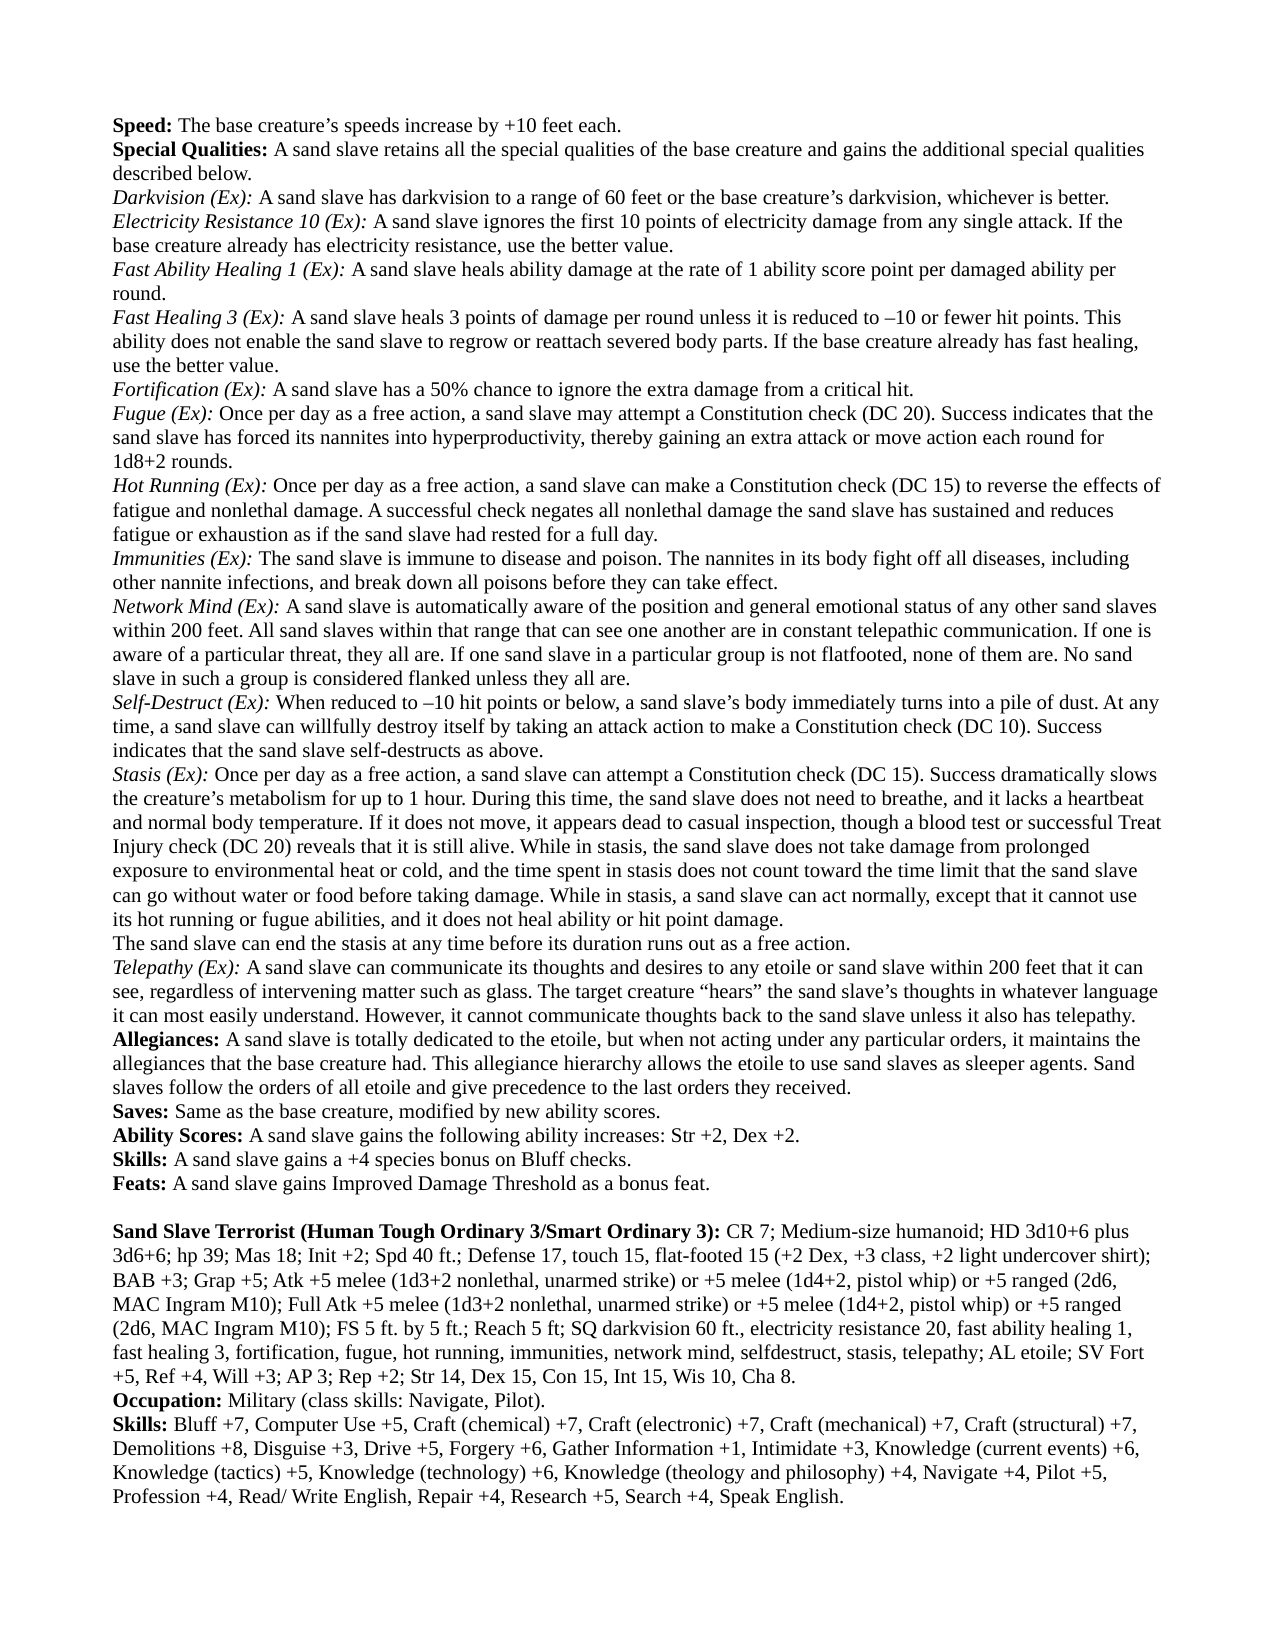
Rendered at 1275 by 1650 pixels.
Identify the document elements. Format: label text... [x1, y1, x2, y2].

text Darkvision (Ex): A sand slave has darkvision to a range of 60 feet or the base creature’s darkvision, whichever is better. [112, 185, 1162, 209]
text Self-Destruct (Ex): When reduced to –10 hit points or below, a sand slave’s body immediately turns into a pile of dust. At any time, a sand slave can willfully destroy itself by taking an attack action to make a Constitution check (DC 10). Success indicates that the sand slave self-destructs as above. [112, 690, 1162, 762]
text Network Mind (Ex): A sand slave is automatically aware of the position and general emotional status of any other sand slaves within 200 feet. All sand slaves within that range that can see one another are in constant telepathic communication. If one is aware of a particular threat, they all are. If one sand slave in a particular group is not flatfooted, none of them are. No sand slave in such a group is considered flanked unless they all are. [112, 594, 1162, 690]
text Occupation: Military (class skills: Navigate, Pilot). [112, 1388, 1162, 1412]
text Telepathy (Ex): A sand slave can communicate its thoughts and desires to any etoile or sand slave within 200 feet that it can see, regardless of intervening matter such as glass. The target creature “hears” the sand slave’s thoughts in whatever language it can most easily understand. However, it cannot communicate thoughts back to the sand slave unless it also has telepathy. [112, 955, 1162, 1027]
text Feats: A sand slave gains Improved Damage Threshold as a bonus feat. [112, 1171, 1162, 1195]
text The sand slave can end the stasis at any time before its duration runs out as a free action. [112, 931, 1162, 955]
text Electricity Resistance 10 (Ex): A sand slave ignores the first 10 points of electricity damage from any single attack. If the base creature already has electricity resistance, use the better value. [112, 209, 1162, 257]
text Hot Running (Ex): Once per day as a free action, a sand slave can make a Constitution check (DC 15) to reverse the effects of fatigue and nonlethal damage. A successful check negates all nonlethal damage the sand slave has sustained and reduces fatigue or exhaustion as if the sand slave had rested for a full day. [112, 473, 1162, 546]
text Saves: Same as the base creature, modified by new ability scores. [112, 1099, 1162, 1123]
text Fast Ability Healing 1 (Ex): A sand slave heals ability damage at the rate of 1 ability score point per damaged ability per round. [112, 257, 1162, 305]
text Ability Scores: A sand slave gains the following ability increases: Str +2, Dex +2. [112, 1123, 1162, 1147]
text Special Qualities: A sand slave retains all the special qualities of the base creature and gains the additional special qualities described below. [112, 137, 1162, 185]
text Speed: The base creature’s speeds increase by +10 feet each. [112, 112, 1162, 137]
text Skills: Bluff +7, Computer Use +5, Craft (chemical) +7, Craft (electronic) +7, Craft (mechanical) +7, Craft (structural) +7, Demolitions +8, Disguise +3, Drive +5, Forgery +6, Gather Information +1, Intimidate +3, Knowledge (current events) +6, Knowledge (tactics) +5, Knowledge (technology) +6, Knowledge (theology and philosophy) +4, Navigate +4, Pilot +5, Profession +4, Read/ Write English, Repair +4, Research +5, Search +4, Speak English. [112, 1412, 1162, 1508]
text Allegiances: A sand slave is totally dedicated to the etoile, but when not acting under any particular orders, it maintains the allegiances that the base creature had. This allegiance hierarchy allows the etoile to use sand slaves as sleeper agents. Sand slaves follow the orders of all etoile and give precedence to the last orders they received. [112, 1027, 1162, 1099]
text Fugue (Ex): Once per day as a free action, a sand slave may attempt a Constitution check (DC 20). Success indicates that the sand slave has forced its nannites into hyperproductivity, thereby gaining an extra attack or move action each round for 1d8+2 rounds. [112, 401, 1162, 473]
text Sand Slave Terrorist (Human Tough Ordinary 3/Smart Ordinary 3): CR 7; Medium-size humanoid; HD 3d10+6 plus 3d6+6; hp 39; Mas 18; Init +2; Spd 40 ft.; Defense 17, touch 15, flat-footed 15 (+2 Dex, +3 class, +2 light undercover shirt); BAB +3; Grap +5; Atk +5 melee (1d3+2 nonlethal, unarmed strike) or +5 melee (1d4+2, pistol whip) or +5 ranged (2d6, MAC Ingram M10); Full Atk +5 melee (1d3+2 nonlethal, unarmed strike) or +5 melee (1d4+2, pistol whip) or +5 ranged (2d6, MAC Ingram M10); FS 5 ft. by 5 ft.; Reach 5 ft; SQ darkvision 60 ft., electricity resistance 20, fast ability healing 1, fast healing 3, fortification, fugue, hot running, immunities, network mind, selfdestruct, stasis, telepathy; AL etoile; SV Fort +5, Ref +4, Will +3; AP 3; Rep +2; Str 14, Dex 15, Con 15, Int 15, Wis 10, Cha 8. [112, 1219, 1162, 1388]
text Skills: A sand slave gains a +4 species bonus on Bluff checks. [112, 1147, 1162, 1171]
text Fast Healing 3 (Ex): A sand slave heals 3 points of damage per round unless it is reduced to –10 or fewer hit points. This ability does not enable the sand slave to regrow or reattach severed body parts. If the base creature already has fast healing, use the better value. [112, 305, 1162, 377]
text Immunities (Ex): The sand slave is immune to disease and poison. The nannites in its body fight off all diseases, including other nannite infections, and break down all poisons before they can take effect. [112, 546, 1162, 594]
text Stasis (Ex): Once per day as a free action, a sand slave can attempt a Constitution check (DC 15). Success dramatically slows the creature’s metabolism for up to 1 hour. During this time, the sand slave does not need to breathe, and it lacks a heartbeat and normal body temperature. If it does not move, it appears dead to casual inspection, though a blood test or successful Treat Injury check (DC 20) reveals that it is still alive. While in stasis, the sand slave does not take damage from prolonged exposure to environmental heat or cold, and the time spent in stasis does not count toward the time limit that the sand slave can go without water or food before taking damage. While in stasis, a sand slave can act normally, except that it cannot use its hot running or fugue abilities, and it does not heal ability or hit point damage. [112, 762, 1162, 931]
text Fortification (Ex): A sand slave has a 50% chance to ignore the extra damage from a critical hit. [112, 377, 1162, 401]
